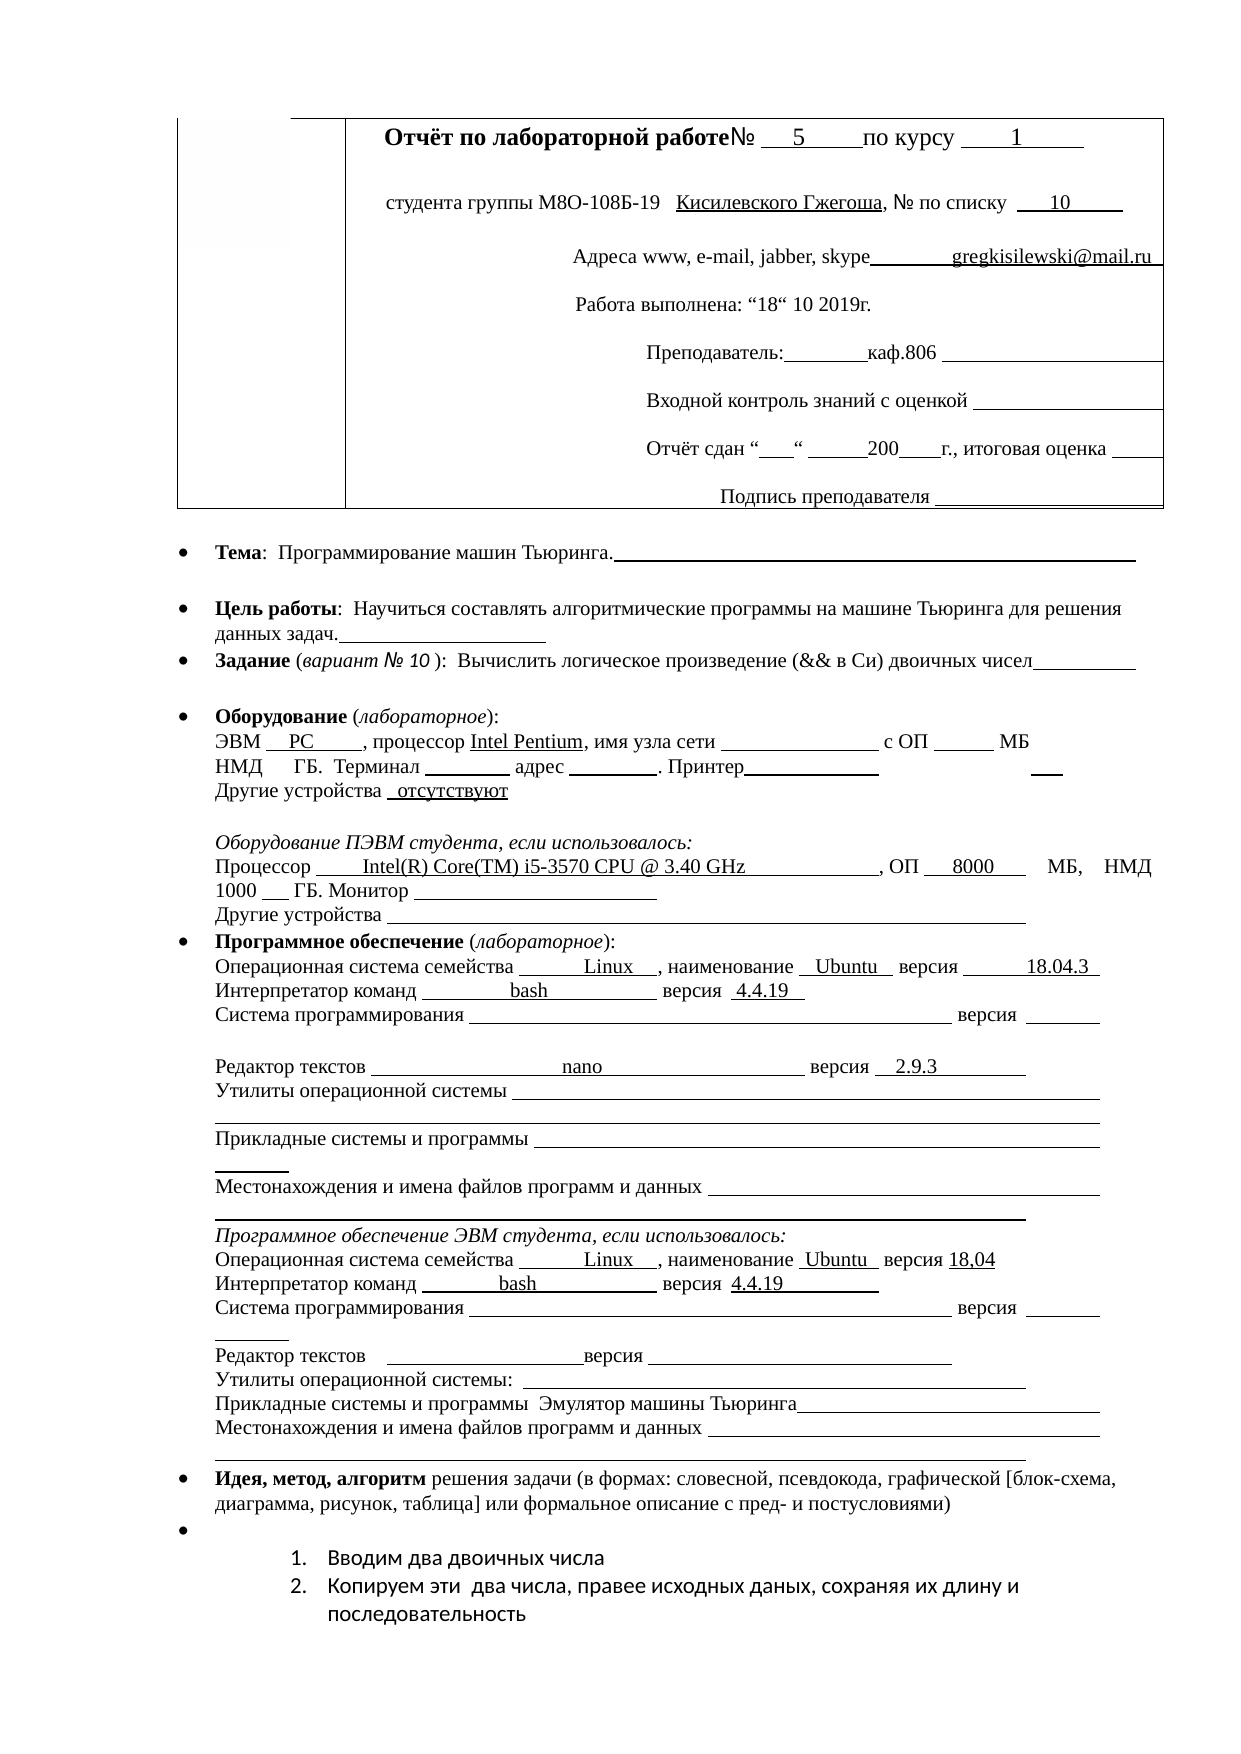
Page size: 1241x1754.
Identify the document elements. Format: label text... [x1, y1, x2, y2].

list Задание (вариант № 10 ): Вычислить логическое произведение (&& в Си) двоичных чисел [177, 645, 1152, 673]
text Местонахождения и имена файлов программ и данных [215, 1174, 1152, 1223]
text Другие устройства [215, 902, 1152, 926]
text Утилиты операционной системы: [215, 1367, 1152, 1391]
text Интерпретатор команд bash версия 4.4.19 [215, 1271, 1152, 1295]
table_header Отчёт по лабораторной работе№ 5 по курсу 1 студента группы М8О-108Б-19 Кисилевского Гжегоша, № по списку 10 Адреса www, e-mail, jabber, skype gregkisilewski@mail.ru Работа выполнена: “18“ 10 2019г. Преподаватель: каф.806 Входной контроль знаний с оценкой Отчёт сдан “ “ 200 г., итоговая оценка Подпись преподавателя [346, 119, 1163, 508]
text Утилиты операционной системы [215, 1078, 1152, 1126]
text Процессор Intel(R) Core(TM) i5-3570 CPU @ 3.40 GHz , ОП 8000 МБ, НМД 1000 ГБ. Монитор [215, 854, 1152, 902]
table_header [178, 119, 345, 508]
list Копируем эти два числа, правее исходных даных, сохраняя их длину и последовательность [290, 1571, 1152, 1627]
list Тема: Программирование машин Тьюринга. [177, 537, 1152, 565]
text Другие устройства отсутствуют [215, 778, 1152, 802]
text Местонахождения и имена файлов программ и данных [215, 1415, 1152, 1463]
list Идея, метод, алгоритм решения задачи (в формах: словесной, псевдокода, графической [блок-схема, диаграмма, рисунок, таблица] или формальное описание с пред- и постусловиями) [177, 1463, 1152, 1515]
text Редактор текстов nano версия 2.9.3 [215, 1054, 1152, 1078]
list Оборудование (лабораторное): [177, 701, 1152, 729]
text Операционная система семейства Linux , наименование Ubuntu версия 18,04 [215, 1247, 1152, 1271]
list Вводим два двоичных числа [290, 1543, 1152, 1571]
list Программное обеспечение (лабораторное): [177, 926, 1152, 954]
text Система программирования версия [215, 1295, 1152, 1343]
list Цель работы: Научиться составлять алгоритмические программы на машине Тьюринга для решения данных задач. [177, 593, 1152, 645]
text Редактор текстов версия [215, 1343, 1152, 1367]
text Интерпретатор команд bash версия 4.4.19 [215, 978, 1152, 1002]
text Операционная система семейства Linux , наименование Ubuntu версия 18.04.3 [215, 954, 1152, 978]
text НМД ГБ. Терминал адрес . Принтер [215, 753, 1152, 778]
text ЭВМ PC , процессор Intel Pentium , имя узла сети с ОП МБ [215, 729, 1152, 753]
text Прикладные системы и программы Эмулятор машины Тьюринга [215, 1391, 1152, 1415]
text Программное обеспечение ЭВМ студента, если использовалось: [215, 1223, 1152, 1247]
text Прикладные системы и программы [215, 1126, 1152, 1174]
text Система программирования версия [215, 1002, 1152, 1026]
text Оборудование ПЭВМ студента, если использовалось: [215, 830, 1152, 854]
